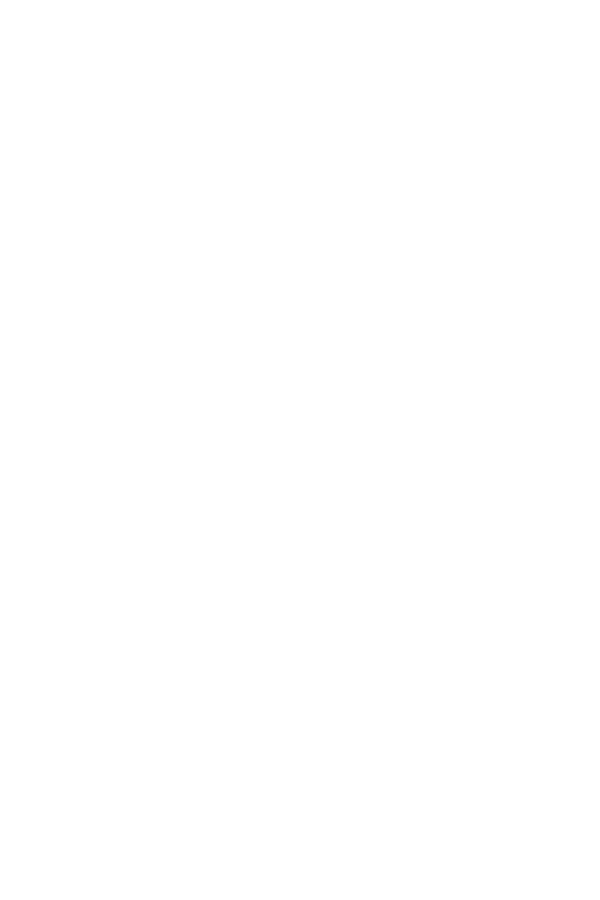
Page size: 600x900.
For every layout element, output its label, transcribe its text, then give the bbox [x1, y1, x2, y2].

text Started 3/26/25 [118, 163, 482, 186]
text Draft 2.0 [118, 118, 482, 141]
